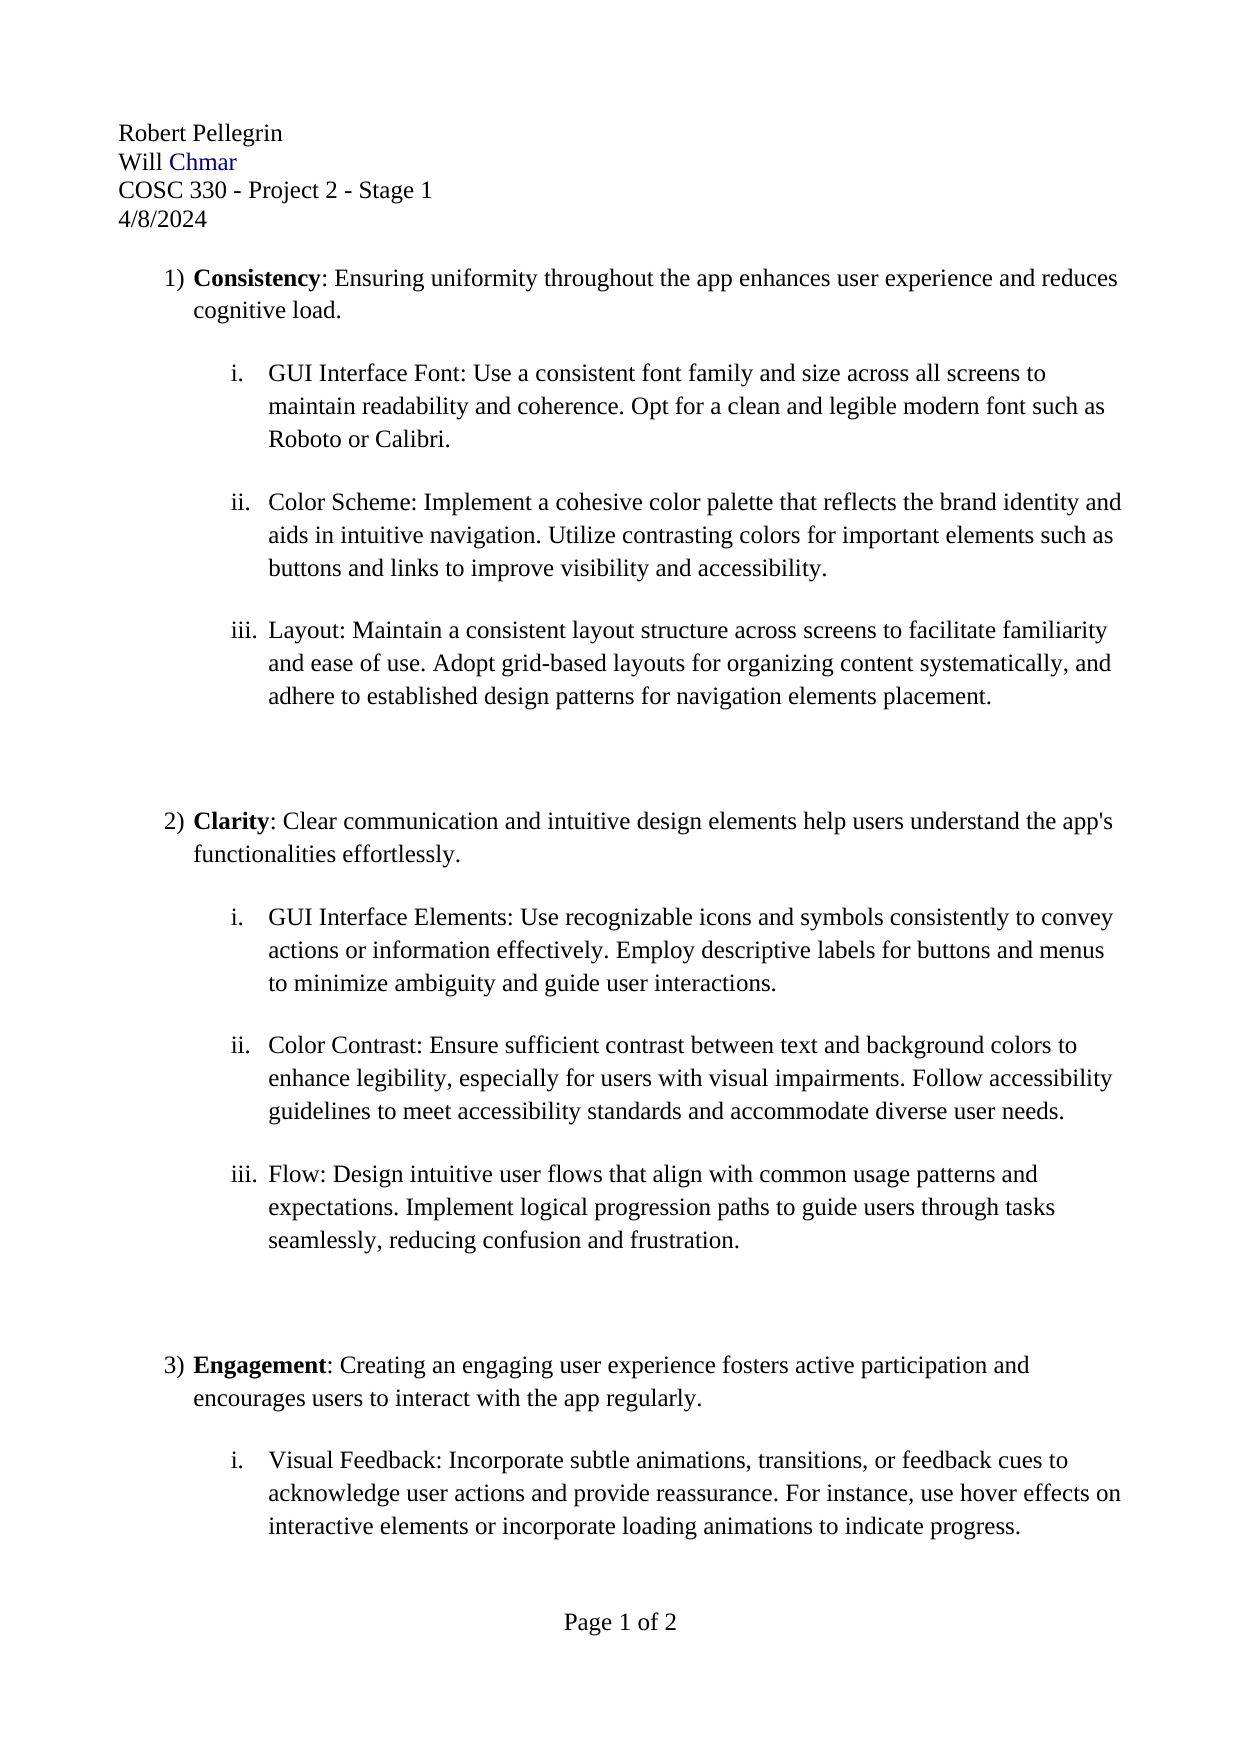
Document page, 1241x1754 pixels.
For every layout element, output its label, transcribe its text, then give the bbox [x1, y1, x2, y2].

list GUI Interface Font: Use a consistent font family and size across all screens to maintain readability and coherence. Opt for a clean and legible modern font such as Roboto or Calibri. [231, 358, 1122, 453]
list GUI Interface Elements: Use recognizable icons and symbols consistently to convey actions or information effectively. Employ descriptive labels for buttons and menus to minimize ambiguity and guide user interactions. [231, 902, 1122, 997]
list Color Scheme: Implement a cohesive color palette that reflects the brand identity and aids in intuitive navigation. Utilize contrasting colors for important elements such as buttons and links to improve visibility and accessibility. [231, 487, 1122, 581]
list Flow: Design intuitive user flows that align with common usage patterns and expectations. Implement logical progression paths to guide users through tasks seamlessly, reducing confusion and frustration. [231, 1159, 1122, 1254]
list Layout: Maintain a consistent layout structure across screens to facilitate familiarity and ease of use. Adopt grid-based layouts for organizing content systematically, and adhere to established design patterns for navigation elements placement. [231, 615, 1122, 710]
list Visual Feedback: Incorporate subtle animations, transitions, or feedback cues to acknowledge user actions and provide reassurance. For instance, use hover effects on interactive elements or incorporate loading animations to indicate progress. [231, 1445, 1122, 1540]
list Color Contrast: Ensure sufficient contrast between text and background colors to enhance legibility, especially for users with visual impairments. Follow accessibility guidelines to meet accessibility standards and accommodate diverse user needs. [231, 1030, 1122, 1125]
list Clarity: Clear communication and intuitive design elements help users understand the app's functionalities effortlessly. [164, 806, 1122, 868]
list Engagement: Creating an engaging user experience fosters active participation and encourages users to interact with the app regularly. [164, 1350, 1122, 1412]
list Consistency: Ensuring uniformity throughout the app enhances user experience and reduces cognitive load. [164, 263, 1122, 324]
